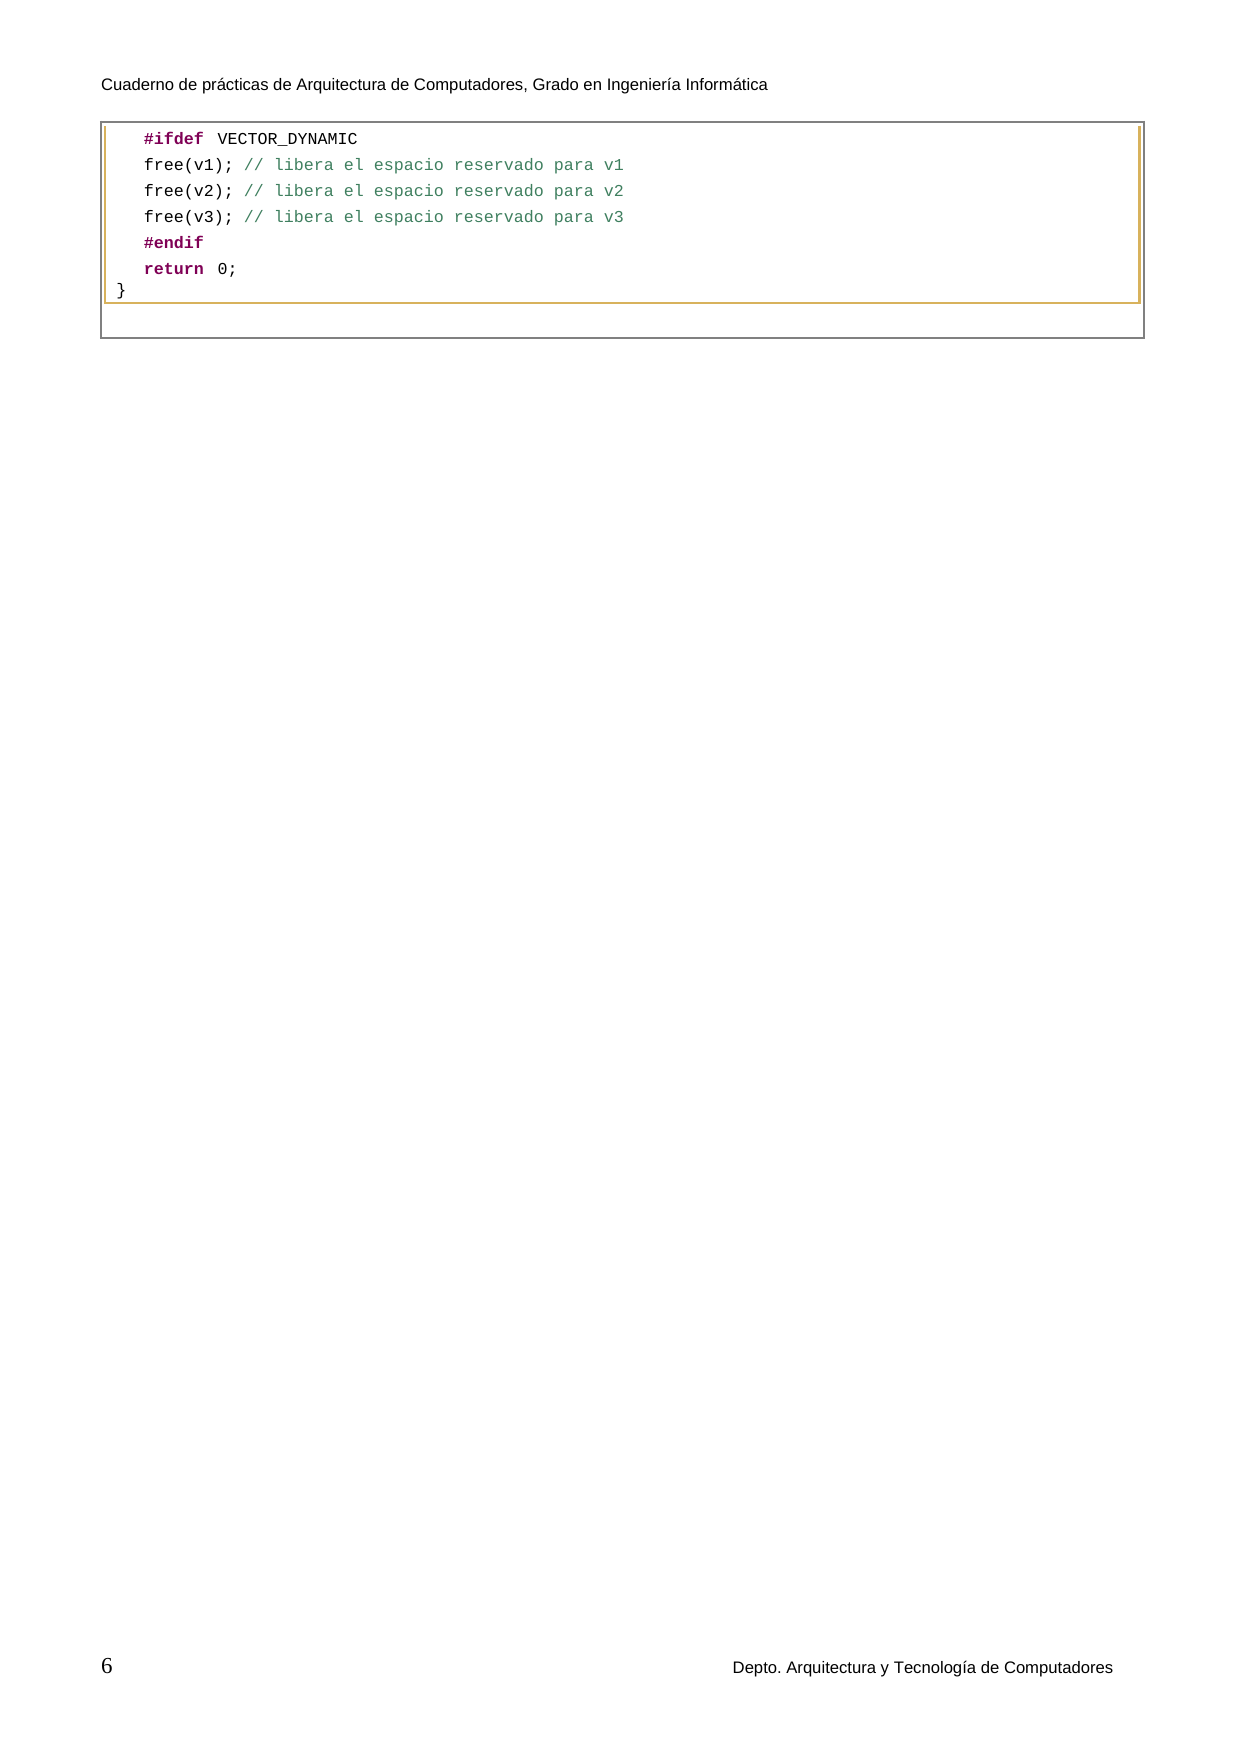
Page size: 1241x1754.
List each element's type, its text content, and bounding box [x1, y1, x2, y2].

table_cell #ifdef VECTOR_DYNAMIC free(v1); // libera el espacio reservado para v1 free(v2); // libera el espacio reservado para v2 free(v3); // libera el espacio reservado para v3 #endif return 0; } [102, 123, 1143, 337]
